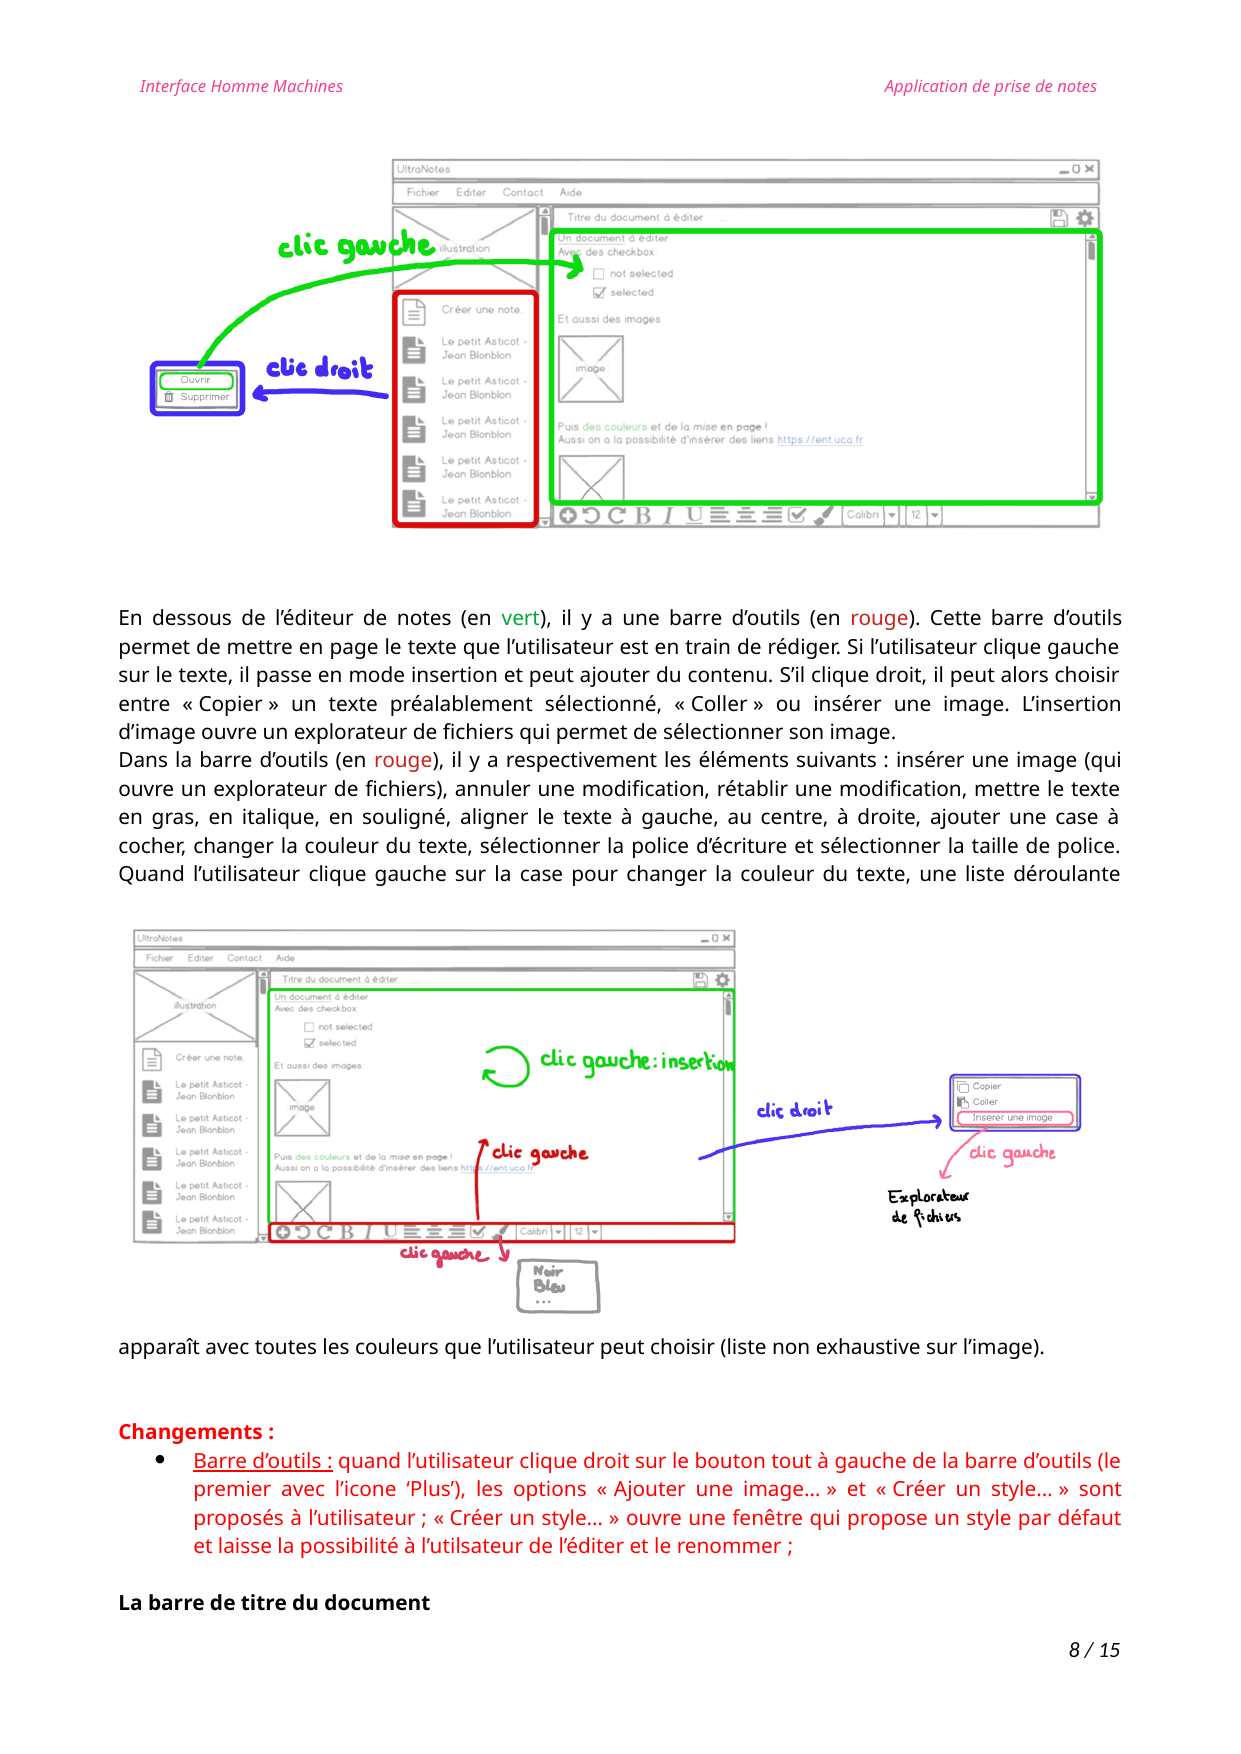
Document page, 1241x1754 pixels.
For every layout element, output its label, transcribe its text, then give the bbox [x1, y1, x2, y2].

list Barre d’outils : quand l’utilisateur clique droit sur le bouton tout à gauche de la barre d’outils (le premier avec l’icone ‘Plus’), les options « Ajouter une image… » et « Créer un style… » sont proposés à l’utilisateur ; « Créer un style… » ouvre une fenêtre qui propose un style par défaut et laisse la possibilité à l’utilsateur de l’éditer et le renommer ; [156, 1446, 1122, 1560]
text Dans la barre d’outils (en rouge), il y a respectivement les éléments suivants : insérer une image (qui ouvre un explorateur de fichiers), annuler une modification, rétablir une modification, mettre le texte en gras, en italique, en souligné, aligner le texte à gauche, au centre, à droite, ajouter une case à cocher, changer la couleur du texte, sélectionner la police d’écriture et sélectionner la taille de police. Quand l’utilisateur clique gauche sur la case pour changer la couleur du texte, une liste déroulante [118, 746, 1122, 914]
text apparaît avec toutes les couleurs que l’utilisateur peut choisir (liste non exhaustive sur l’image). [118, 1333, 1122, 1361]
text La barre de titre du document [118, 1588, 1122, 1617]
text Changements : [118, 1417, 1122, 1446]
text En dessous de l’éditeur de notes (en vert), il y a une barre d’outils (en rouge). Cette barre d’outils permet de mettre en page le texte que l’utilisateur est en train de rédiger. Si l’utilisateur clique gauche sur le texte, il passe en mode insertion et peut ajouter du contenu. S’il clique droit, il peut alors choisir entre « Copier » un texte préalablement sélectionné, « Coller » ou insérer une image. L’insertion d’image ouvre un explorateur de fichiers qui permet de sélectionner son image. [118, 603, 1122, 746]
